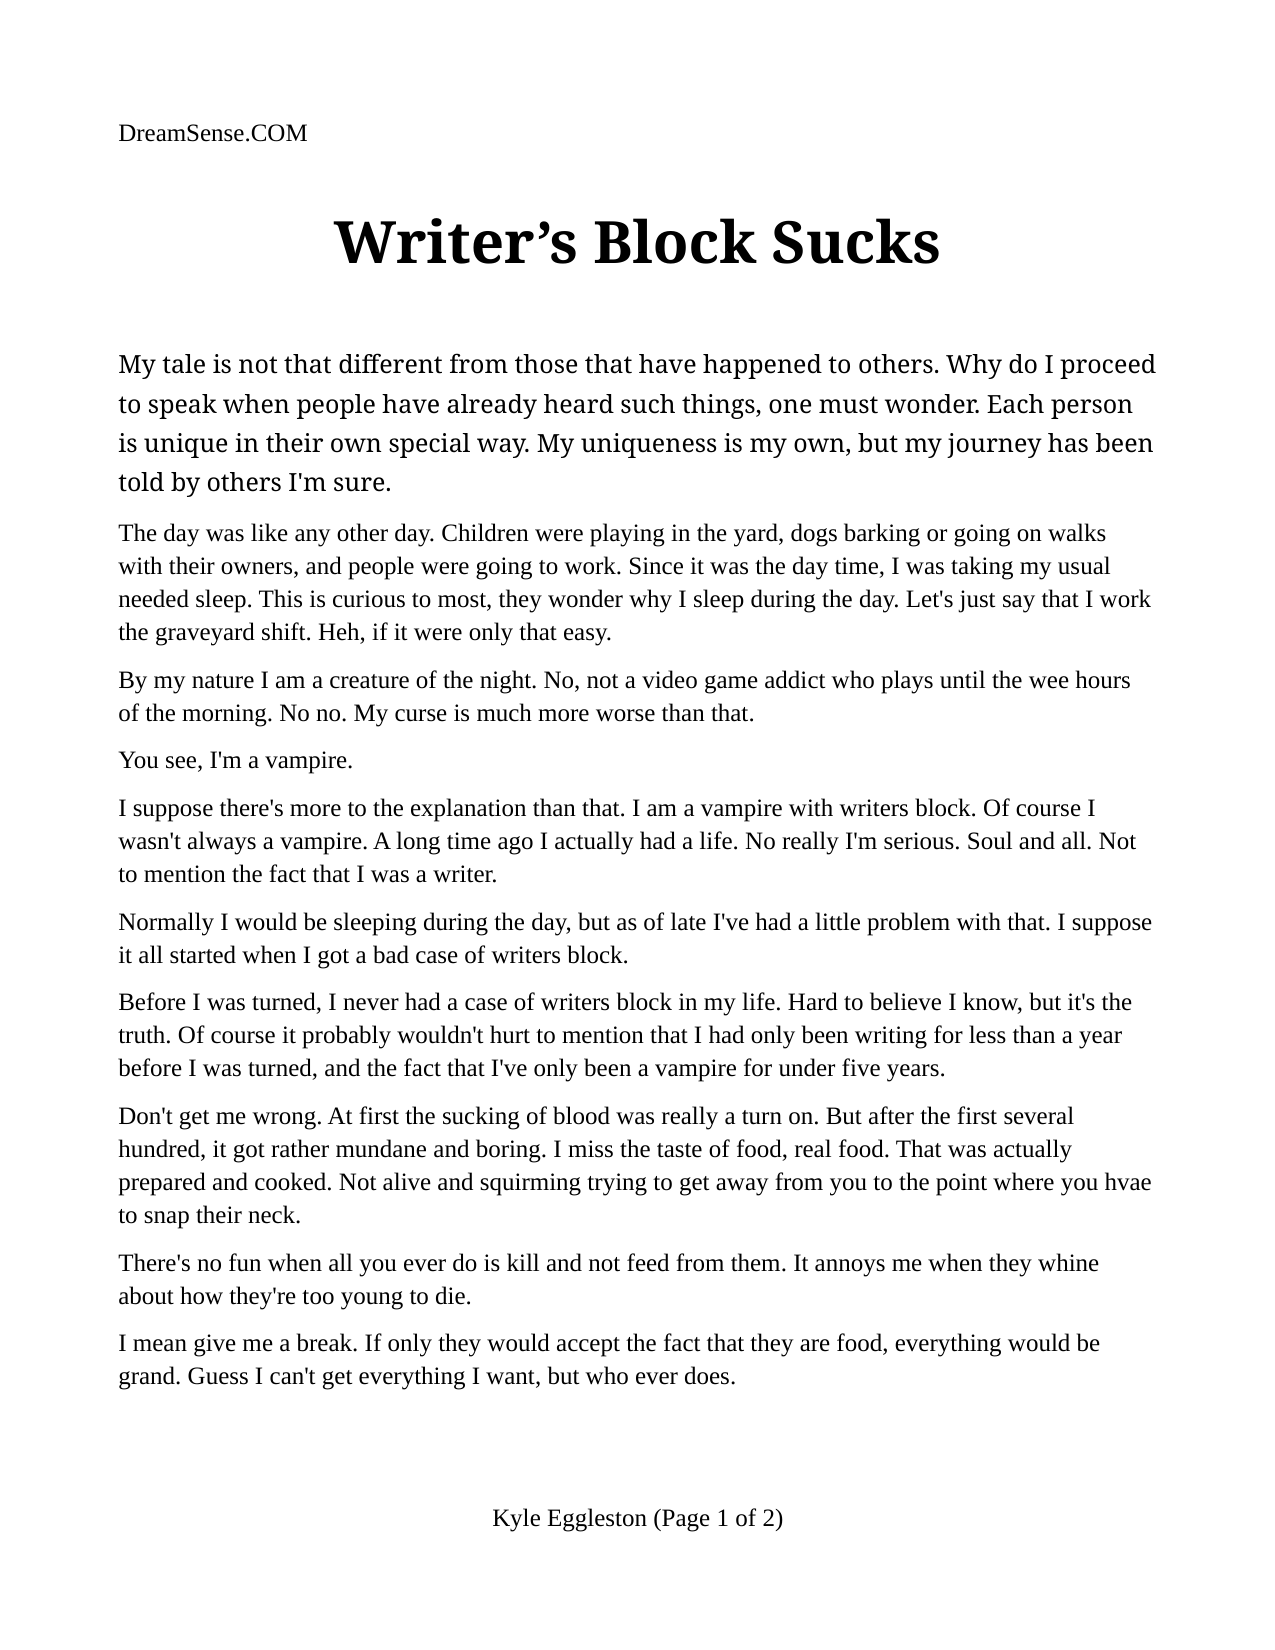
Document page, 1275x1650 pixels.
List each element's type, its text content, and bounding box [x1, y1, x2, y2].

text Before I was turned, I never had a case of writers block in my life. Hard to believe I know, but it's the truth. Of course it probably wouldn't hurt to mention that I had only been writing for less than a year before I was turned, and the fact that I've only been a vampire for under five years. [118, 987, 1157, 1082]
title Writer’s Block Sucks [118, 201, 1157, 281]
text I mean give me a break. If only they would accept the fact that they are food, everything would be grand. Guess I can't get everything I want, but who ever does. [118, 1328, 1157, 1390]
text Don't get me wrong. At first the sucking of blood was really a turn on. But after the first several hundred, it got rather mundane and boring. I miss the taste of food, real food. That was actually prepared and cooked. Not alive and squirming trying to get away from you to the point where you hvae to snap their neck. [118, 1101, 1157, 1229]
text By my nature I am a creature of the night. No, not a video game addict who plays until the wee hours of the morning. No no. My curse is much more worse than that. [118, 665, 1157, 727]
text Normally I would be sleeping during the day, but as of late I've had a little problem with that. I suppose it all started when I got a bad case of writers block. [118, 907, 1157, 969]
text My tale is not that different from those that have happened to others. Why do I proceed to speak when people have already heard such things, one must wonder. Each person is unique in their own special way. My uniqueness is my own, but my journey has been told by others I'm sure. [118, 347, 1157, 499]
text There's no fun when all you ever do is kill and not feed from them. It annoys me when they whine about how they're too young to die. [118, 1248, 1157, 1309]
text You see, I'm a vampire. [118, 746, 1157, 774]
text I suppose there's more to the explanation than that. I am a vampire with writers block. Of course I wasn't always a vampire. A long time ago I actually had a life. No really I'm serious. Soul and all. Not to mention the fact that I was a writer. [118, 793, 1157, 888]
text The day was like any other day. Children were playing in the yard, dogs barking or going on walks with their owners, and people were going to work. Since it was the day time, I was taking my usual needed sleep. This is curious to most, they wonder why I sleep during the day. Let's just say that I work the graveyard shift. Heh, if it were only that easy. [118, 518, 1157, 646]
